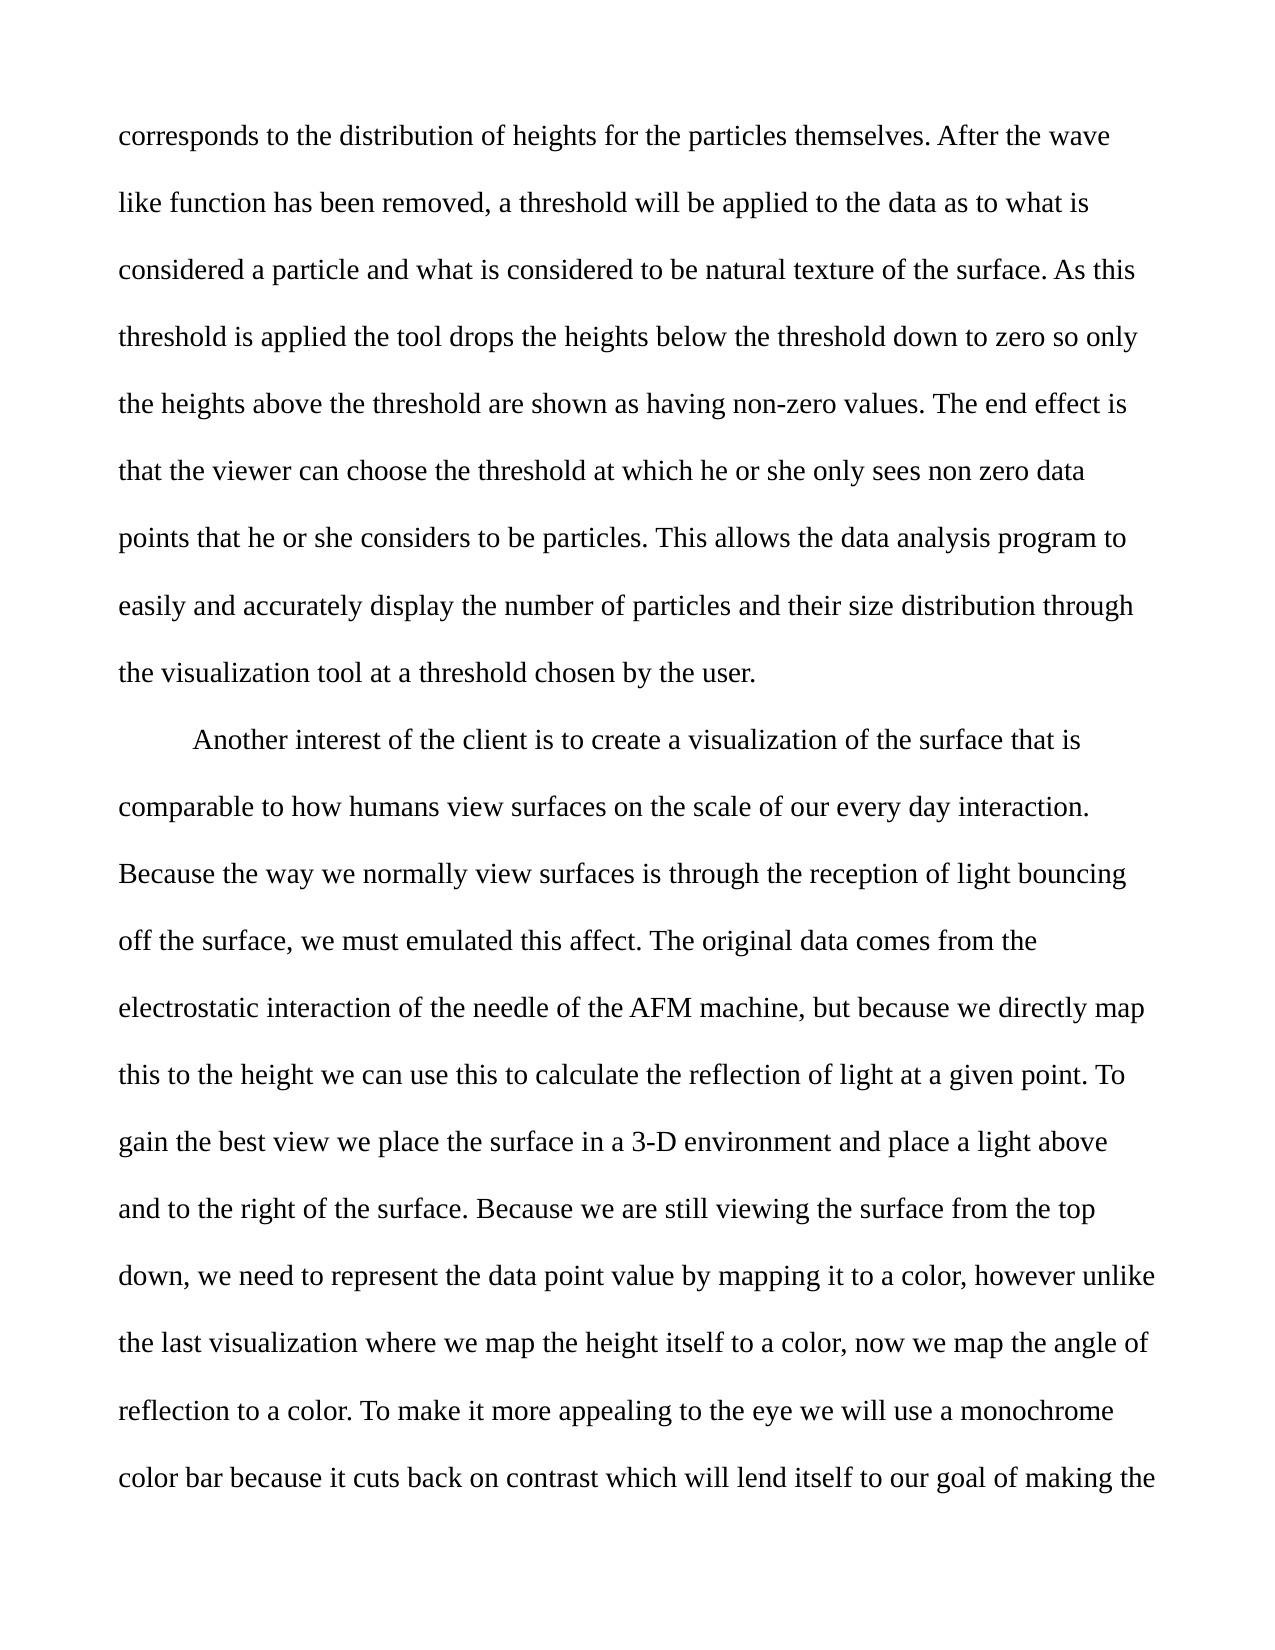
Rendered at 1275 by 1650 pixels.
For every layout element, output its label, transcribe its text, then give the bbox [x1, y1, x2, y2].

text corresponds to the distribution of heights for the particles themselves. After the wave like function has been removed, a threshold will be applied to the data as to what is considered a particle and what is considered to be natural texture of the surface. As this threshold is applied the tool drops the heights below the threshold down to zero so only the heights above the threshold are shown as having non-zero values. The end effect is that the viewer can choose the threshold at which he or she only sees non zero data points that he or she considers to be particles. This allows the data analysis program to easily and accurately display the number of particles and their size distribution through the visualization tool at a threshold chosen by the user. [118, 118, 1157, 688]
text Another interest of the client is to create a visualization of the surface that is comparable to how humans view surfaces on the scale of our every day interaction. Because the way we normally view surfaces is through the reception of light bouncing off the surface, we must emulated this affect. The original data comes from the electrostatic interaction of the needle of the AFM machine, but because we directly map this to the height we can use this to calculate the reflection of light at a given point. To gain the best view we place the surface in a 3-D environment and place a light above and to the right of the surface. Because we are still viewing the surface from the top down, we need to represent the data point value by mapping it to a color, however unlike the last visualization where we map the height itself to a color, now we map the angle of reflection to a color. To make it more appealing to the eye we will use a monochrome color bar because it cuts back on contrast which will lend itself to our goal of making the [118, 722, 1157, 1493]
